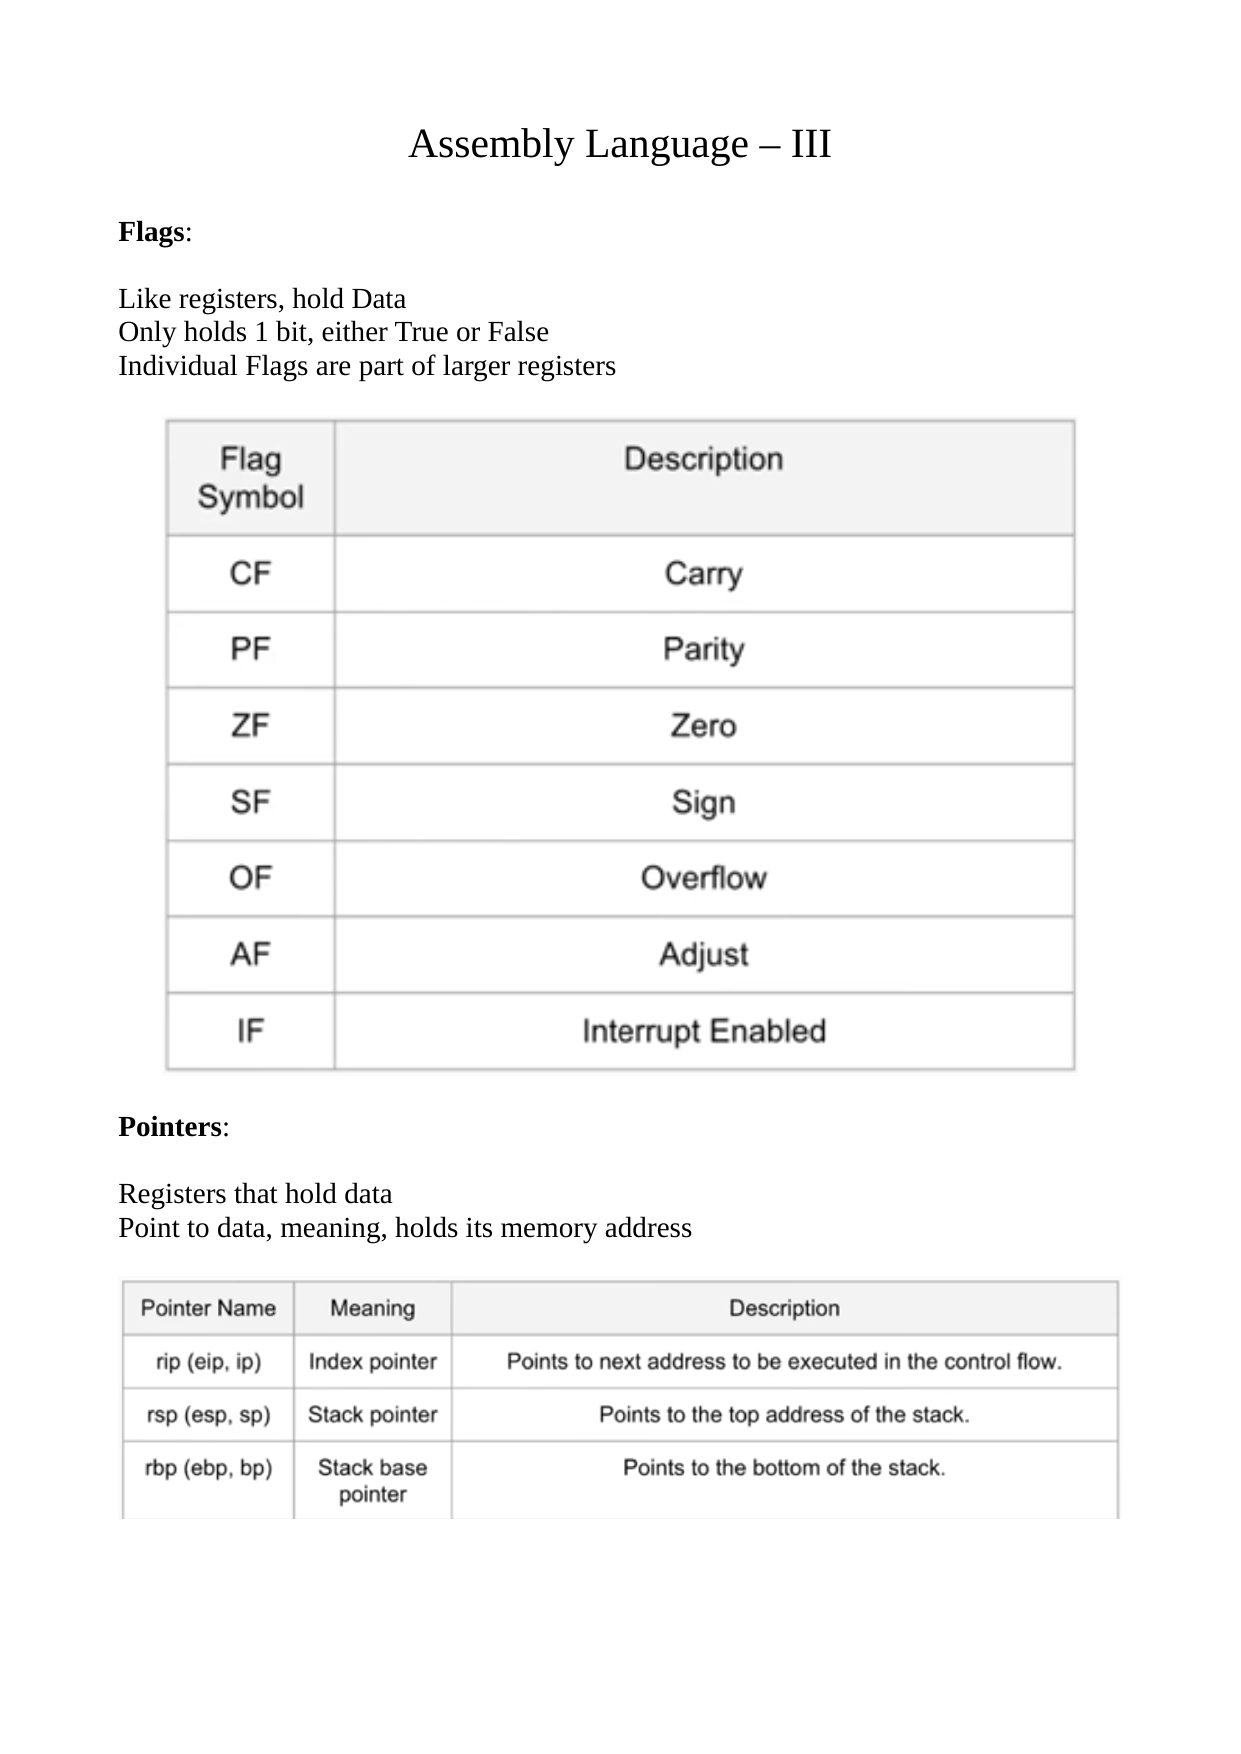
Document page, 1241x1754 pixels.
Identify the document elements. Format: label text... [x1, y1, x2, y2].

text Like registers, hold Data [118, 281, 1122, 314]
text Flags: [118, 214, 1122, 247]
text Only holds 1 bit, either True or False [118, 314, 1122, 348]
text Individual Flags are part of larger registers [118, 348, 1122, 382]
picture [118, 1276, 1123, 1519]
text Point to data, meaning, holds its memory address [118, 1210, 1122, 1243]
text Assembly Language – III [118, 118, 1122, 166]
text Pointers: [118, 1109, 1122, 1143]
text Registers that hold data [118, 1176, 1122, 1210]
picture [162, 415, 1079, 1076]
